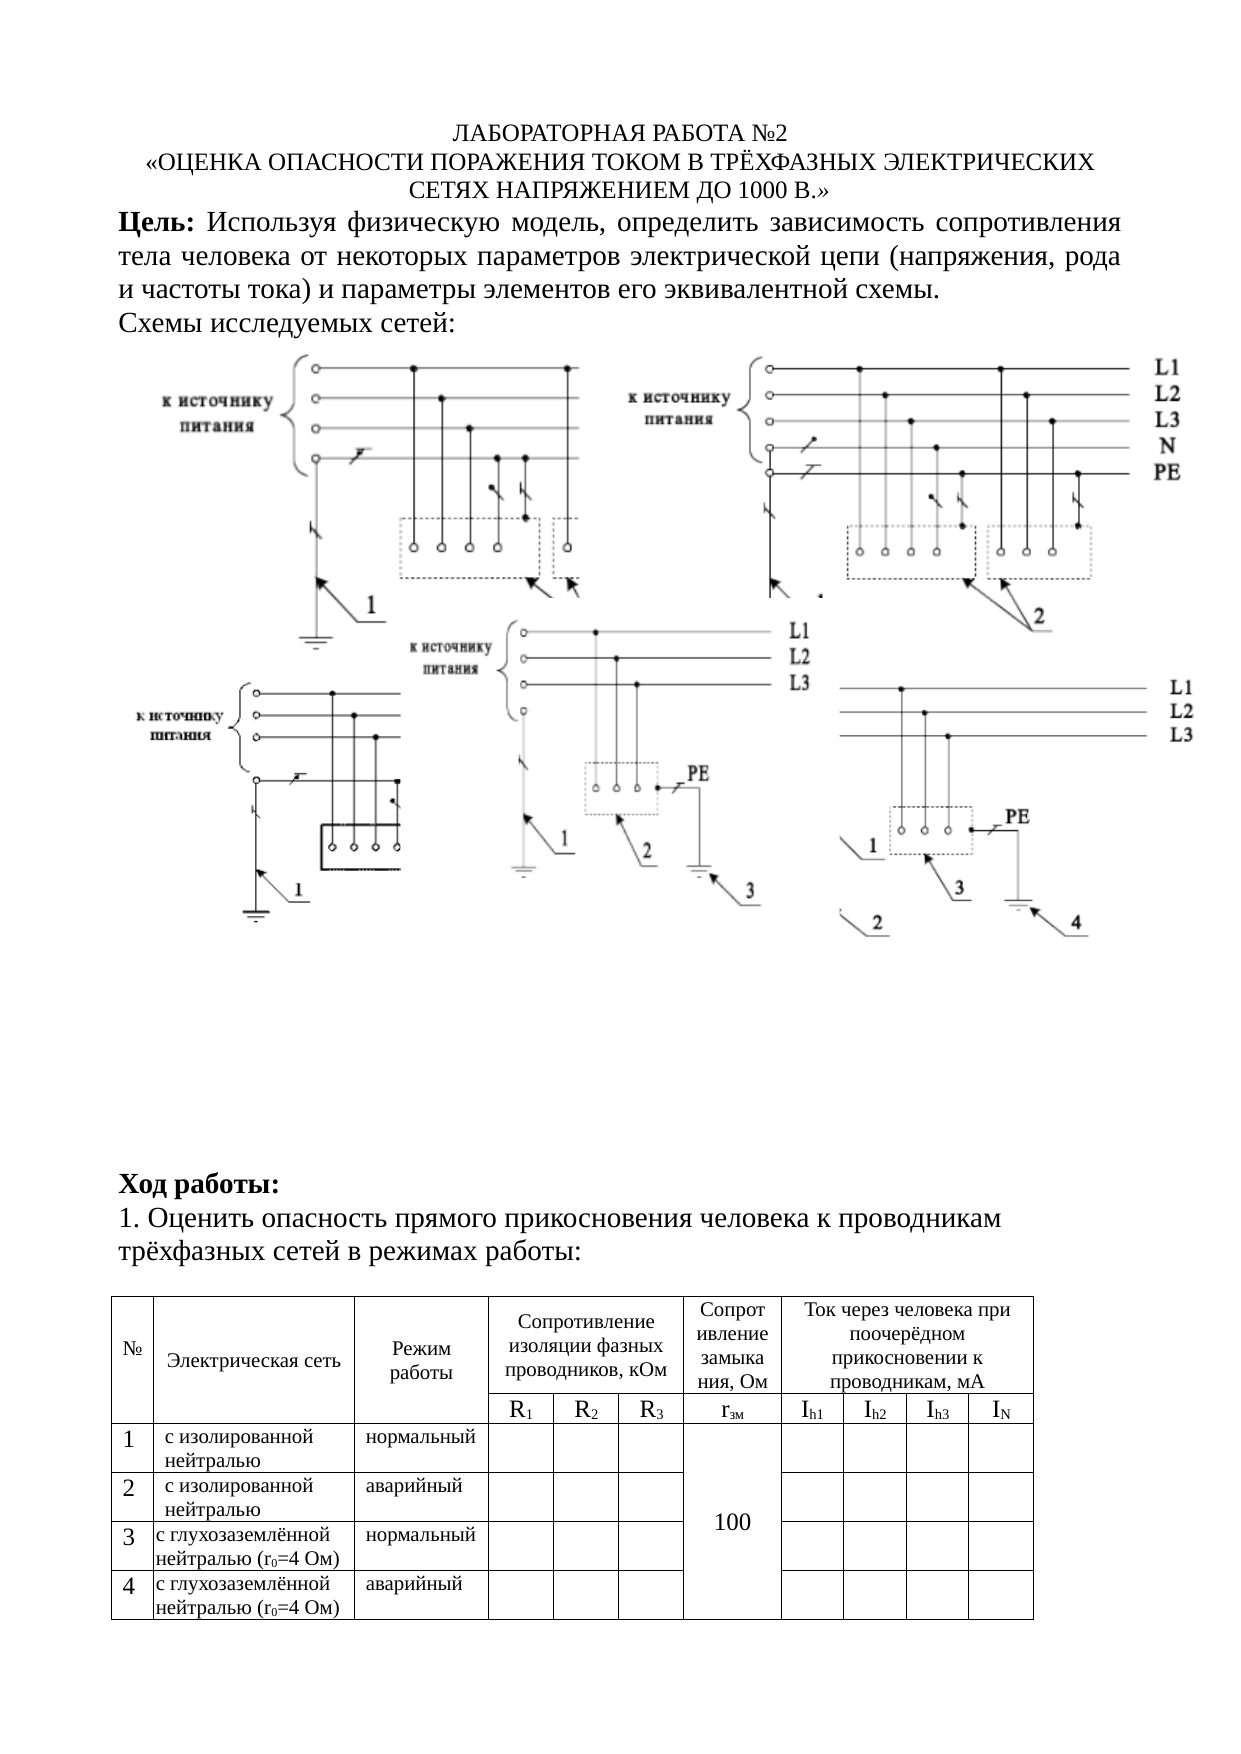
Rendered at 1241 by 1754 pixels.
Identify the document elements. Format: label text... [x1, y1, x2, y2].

table_cell [969, 1424, 1033, 1472]
table_cell [489, 1424, 553, 1472]
table_cell Ih2 [844, 1394, 906, 1423]
text ЛАБОРАТОРНАЯ РАБОТА №2 [118, 118, 1122, 147]
table_cell rзм [684, 1394, 781, 1423]
table_cell аварийный [355, 1571, 488, 1619]
table_cell [619, 1571, 683, 1619]
table_cell R1 [489, 1394, 553, 1423]
table_cell с изолированной нейтралью [154, 1424, 354, 1472]
table_cell [907, 1473, 968, 1521]
table_cell [554, 1424, 618, 1472]
table_cell 3 [112, 1522, 153, 1570]
table_cell [554, 1473, 618, 1521]
table_cell [844, 1473, 906, 1521]
table_cell [969, 1522, 1033, 1570]
table_cell Ih3 [907, 1394, 968, 1423]
table_cell нормальный [355, 1424, 488, 1472]
table_header Сопротивление замыкания, Ом [684, 1297, 781, 1393]
text Цель: Используя физическую модель, определить зависимость сопротивления тела человека от некоторых параметров электрической цепи (напряжения, рода и частоты тока) и параметры элементов его эквивалентной схемы. [118, 204, 1122, 305]
table_cell 1 [112, 1424, 153, 1472]
table_cell 2 [112, 1473, 153, 1521]
table_cell [782, 1424, 843, 1472]
table_header Сопротивление изоляции фазных проводников, кОм [489, 1297, 683, 1393]
text Схемы исследуемых сетей: [118, 305, 1122, 338]
table_cell с глухозаземлённой нейтралью (r0=4 Ом) [154, 1571, 354, 1619]
table_cell [782, 1571, 843, 1619]
table_cell [554, 1571, 618, 1619]
table_cell [619, 1473, 683, 1521]
table_cell с изолированной нейтралью [154, 1473, 354, 1521]
table_cell [969, 1473, 1033, 1521]
table_cell [907, 1424, 968, 1472]
table_header Ток через человека при поочерёдном прикосновении к проводникам, мА [782, 1297, 1033, 1393]
table_cell [489, 1571, 553, 1619]
text «ОЦЕНКА ОПАСНОСТИ ПОРАЖЕНИЯ ТОКОМ В ТРЁХФАЗНЫХ ЭЛЕКТРИЧЕСКИХ СЕТЯХ НАПРЯЖЕНИЕМ ДО 1000 В.» [118, 147, 1122, 204]
table_cell [844, 1571, 906, 1619]
table_cell [619, 1424, 683, 1472]
text 1. Оценить опасность прямого прикосновения человека к проводникам трёхфазных сетей в режимах работы: [118, 1200, 1122, 1267]
table_cell IN [969, 1394, 1033, 1423]
table_cell [489, 1473, 553, 1521]
table_cell [554, 1522, 618, 1570]
table_cell [844, 1522, 906, 1570]
table_cell [907, 1571, 968, 1619]
table_cell [782, 1522, 843, 1570]
text Ход работы: [118, 1166, 1122, 1200]
table_header Электрическая сеть [154, 1297, 354, 1423]
table_cell 4 [112, 1571, 153, 1619]
table_cell с глухозаземлённой нейтралью (r0=4 Ом) [154, 1522, 354, 1570]
table_cell Ih1 [782, 1394, 843, 1423]
table_cell нормальный [355, 1522, 488, 1570]
table_cell [489, 1522, 553, 1570]
table_cell [619, 1522, 683, 1570]
table_cell R2 [554, 1394, 618, 1423]
table_cell [907, 1522, 968, 1570]
table_cell [969, 1571, 1033, 1619]
table_cell [782, 1473, 843, 1521]
table_header Режим работы [355, 1297, 488, 1423]
table_header № [112, 1297, 153, 1423]
picture [120, 338, 1203, 946]
table_cell 100 [684, 1424, 781, 1619]
table_cell R3 [619, 1394, 683, 1423]
table_cell [844, 1424, 906, 1472]
table_cell аварийный [355, 1473, 488, 1521]
